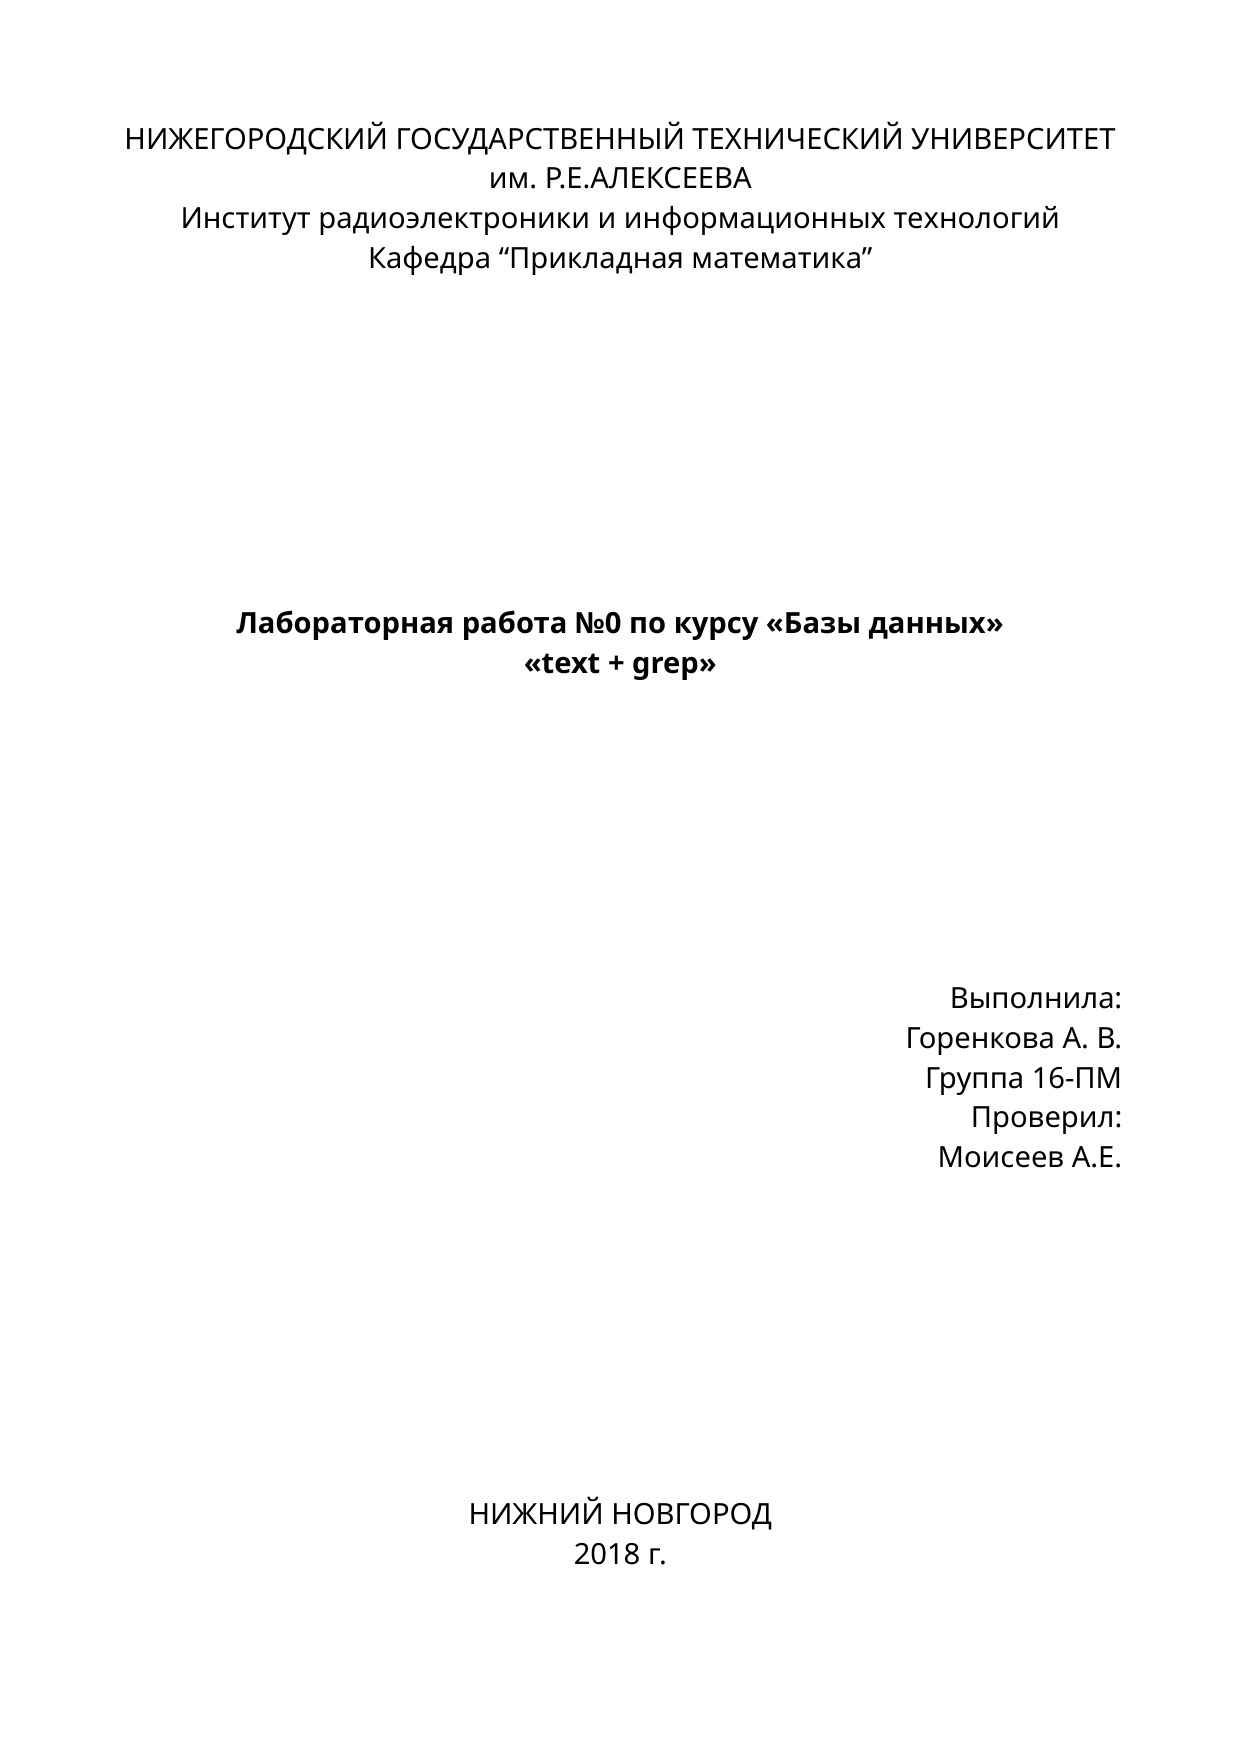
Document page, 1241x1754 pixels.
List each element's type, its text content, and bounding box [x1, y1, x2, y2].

text Группа 16-ПМ [118, 1057, 1122, 1097]
text 2018 г. [118, 1533, 1122, 1573]
text Лабораторная работа №0 по курсу «Базы данных» [118, 603, 1122, 642]
text Горенкова А. В. [118, 1017, 1122, 1057]
text Проверил: [118, 1097, 1122, 1136]
text «text + grep» [118, 642, 1122, 682]
text Моисеев А.Е. [118, 1136, 1122, 1176]
text Выполнила: [118, 978, 1122, 1017]
text НИЖНИЙ НОВГОРОД [118, 1494, 1122, 1533]
text Кафедра “Прикладная математика” [118, 237, 1122, 277]
text НИЖЕГОРОДСКИЙ ГОСУДАРСТВЕННЫЙ ТЕХНИЧЕСКИЙ УНИВЕРСИТЕТ им. Р.Е.АЛЕКСЕЕВА [118, 118, 1122, 197]
text Институт радиоэлектроники и информационных технологий [118, 197, 1122, 237]
